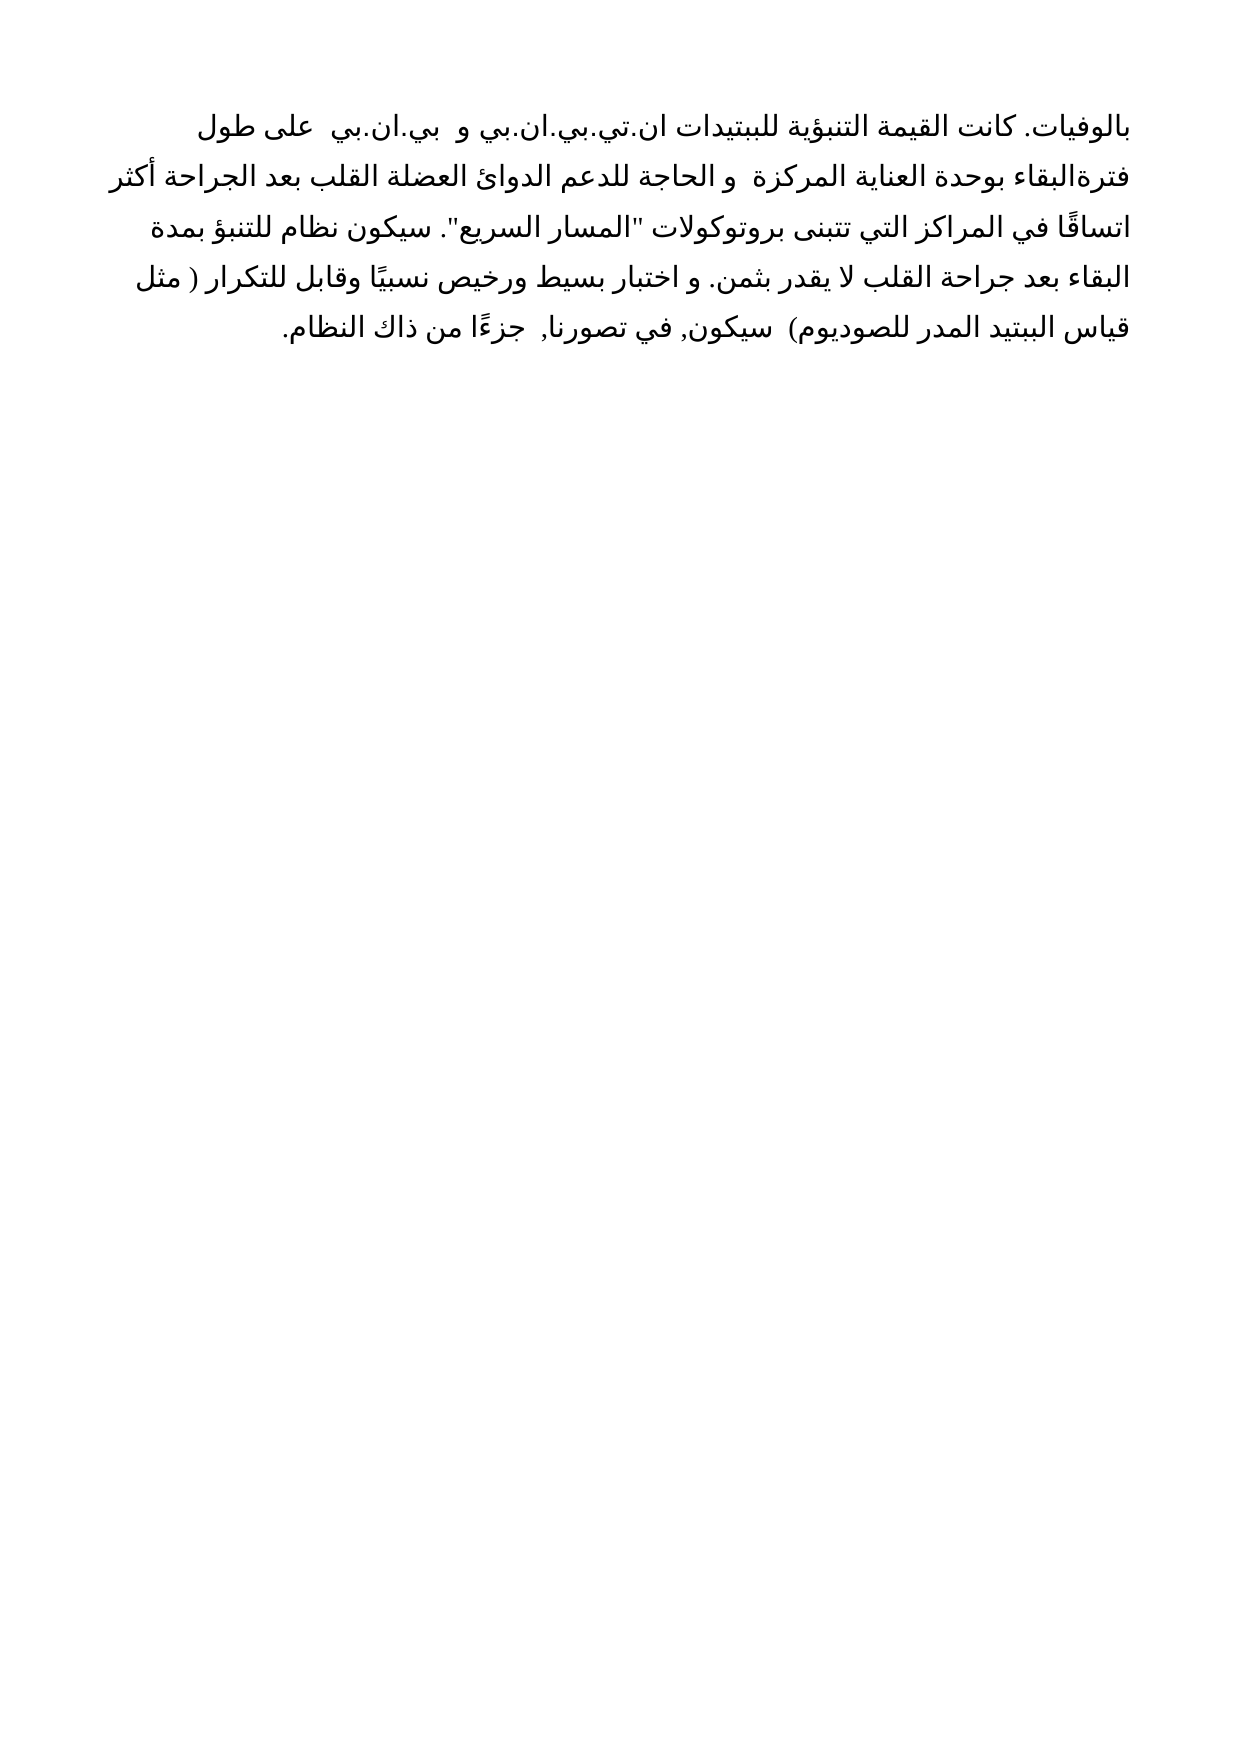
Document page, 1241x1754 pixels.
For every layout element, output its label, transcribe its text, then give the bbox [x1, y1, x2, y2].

text توصل باحثون مختلفون إلى استنتاجات مختلفة بشأن الببتيدات قبل الجراحة كمتنبئات مستقلة لنتائج سيئة بعد الجراحة. و مع انه سؤال بحثي مثير للاهتمام ، قد يكون أقل أهمية من الناحية السريرية. على الرغم من أن العديد من نظم الإنذار السريرية الحالية مثل " يوروسكور" مفيدة جدًا ، إلا أن معظم هذه النظم مفيدة بشكل أساسي في التنبؤ بالوفيات. كانت القيمة التنبؤية للببتيدات ان.تي.بي.ان.بي و بي.ان.بي على طول فترةالبقاء بوحدة العناية المركزة و الحاجة للدعم الدوائ العضلة القلب بعد الجراحة أكثر اتساقًا في المراكز التي تتبنى بروتوكولات "المسار السريع". سيكون نظام للتنبؤ بمدة البقاء بعد جراحة القلب لا يقدر بثمن. و اختبار بسيط ورخيص نسبيًا وقابل للتكرار ( مثل قياس الببتيد المدر للصوديوم) سيكون, في تصورنا, جزءًا من ذاك النظام. [109, 109, 1131, 344]
